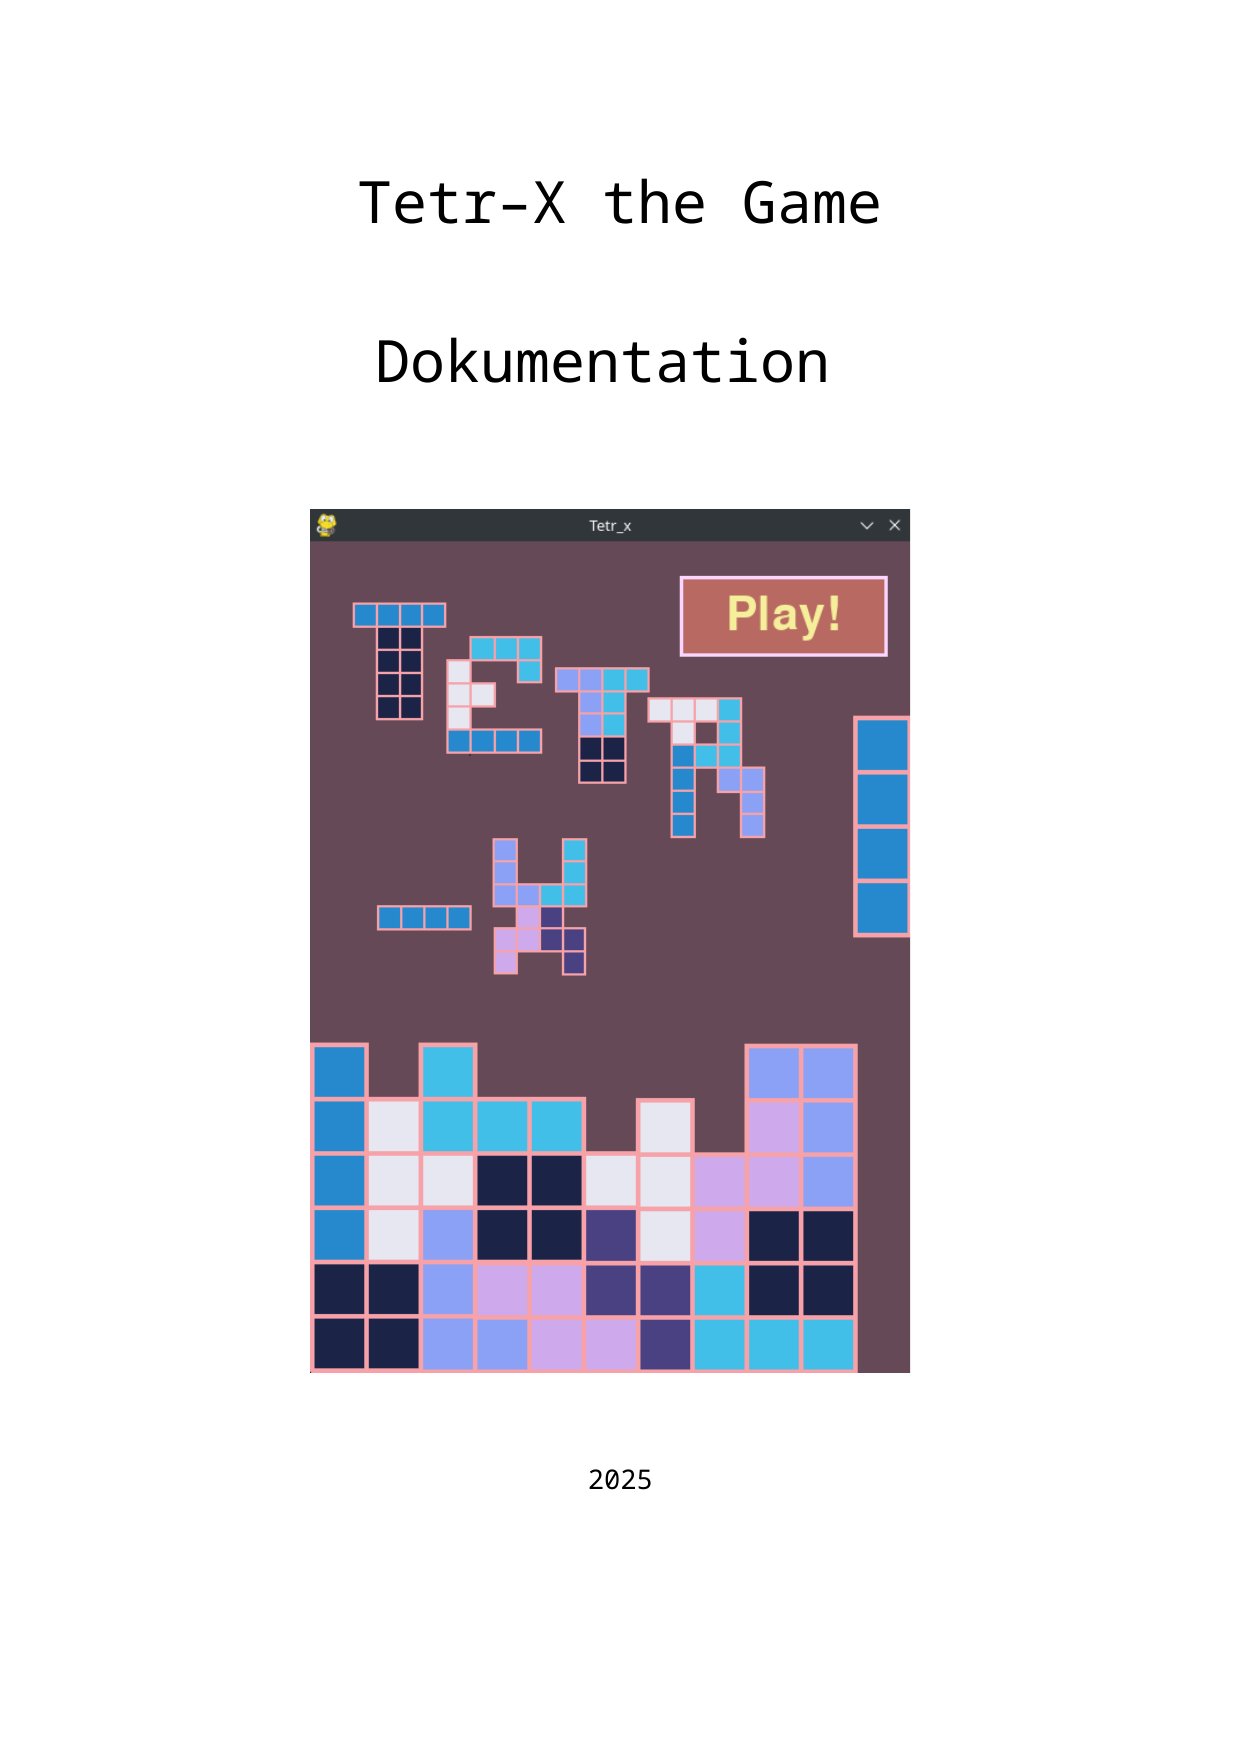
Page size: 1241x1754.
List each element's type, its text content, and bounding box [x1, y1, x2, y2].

text 2025 [118, 1461, 1122, 1498]
text Dokumentation [118, 320, 1122, 399]
picture [310, 509, 910, 1373]
text Tetr–X the Game [118, 161, 1122, 240]
